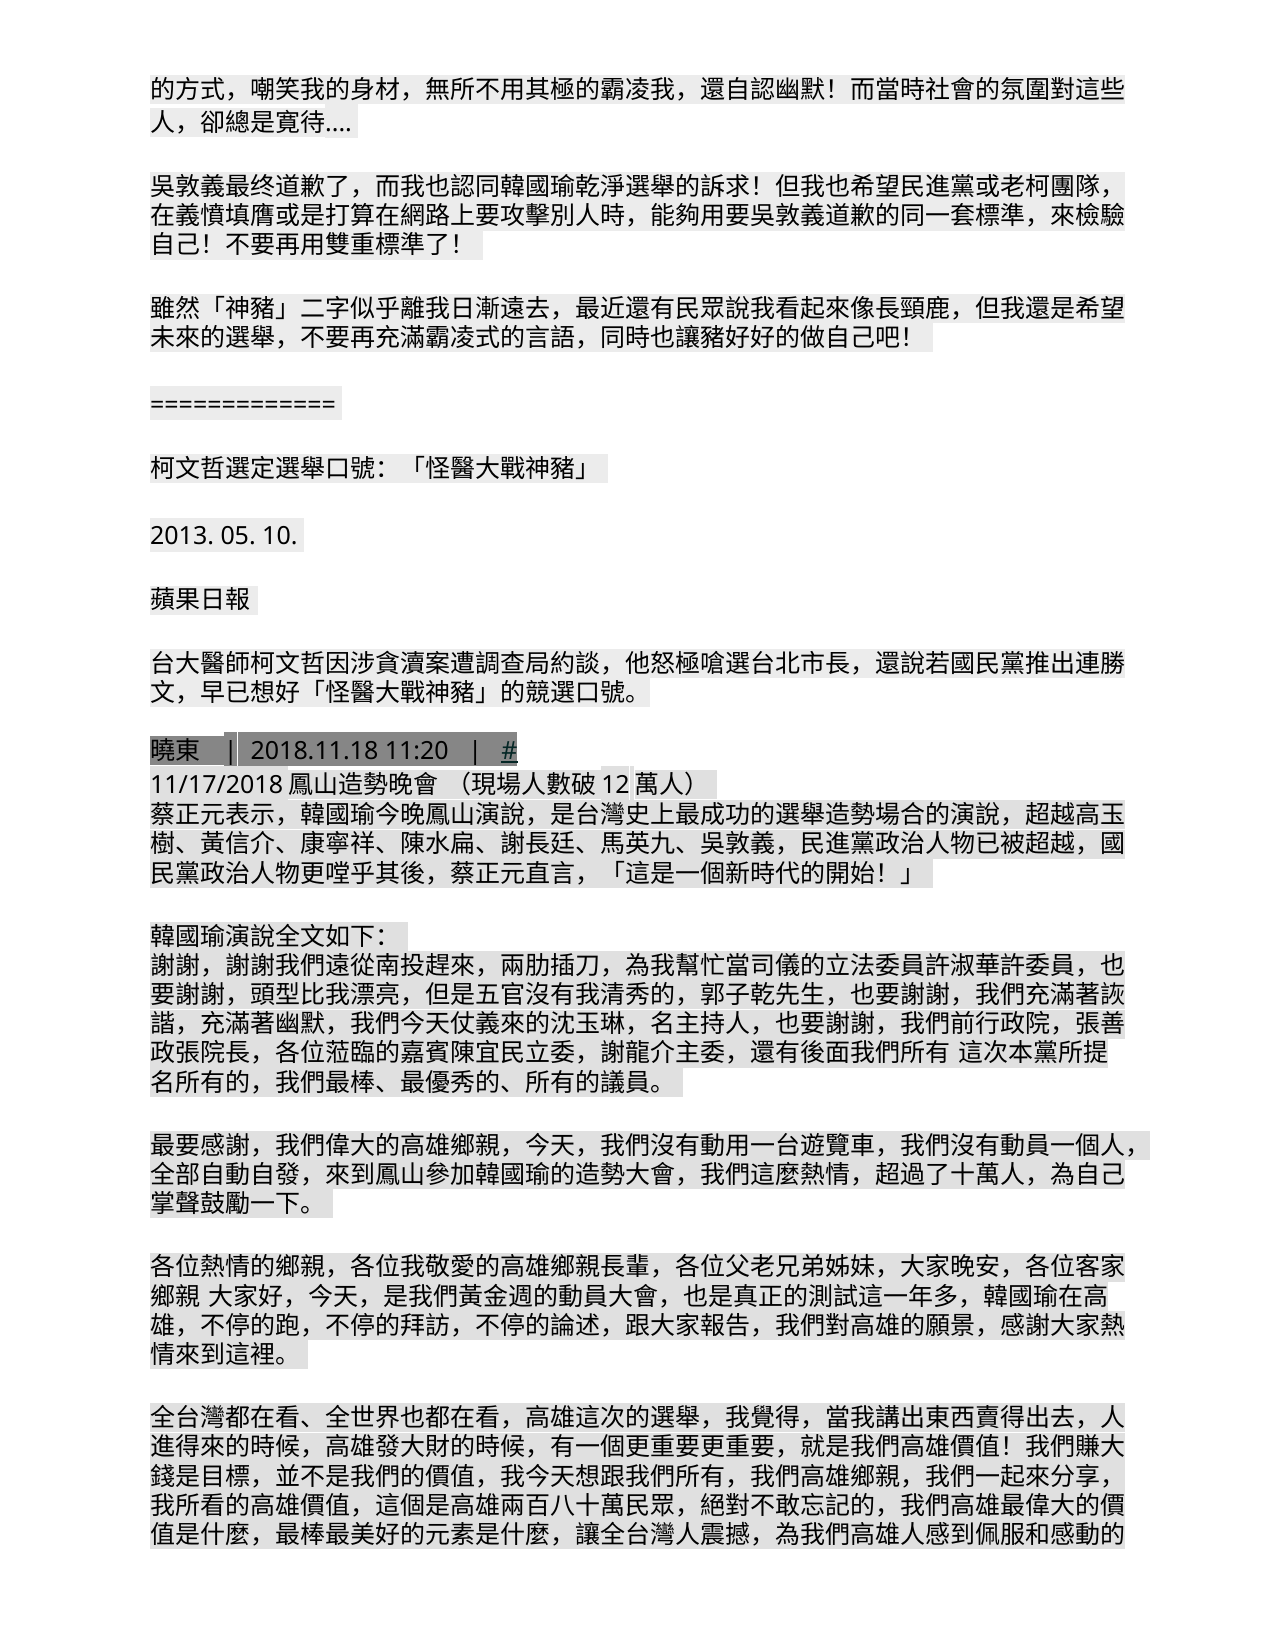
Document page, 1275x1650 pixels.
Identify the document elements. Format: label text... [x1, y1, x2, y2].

text 曉東 | 2018.11.18 11:20 | # [150, 732, 1125, 766]
text 先說吳敦義的所謂失言，其實百分之百是故意，是一種心機盤算。吳敦義是縱橫政壇幾十年的老狐狸，他難道會不知道講 "陳菊像大母豬" 那樣一些話的後果？少說也會讓韓國瑜在五五波的情況下少掉幾千或幾萬票，從而輸掉選舉。 而且，從其發言內容就能知道是故意。吳敦義先說黃俊英被抹黑，然後說「那個女人很夭壽，我不要說是誰、肥滋滋、肥滋滋，走起來像一隻大母豬。」光憑 "我不要說是誰" 這句話就能知道他是故意。因為，他已經把黃俊英的事件背景講明了，大家當然知道他就是在指陳菊。一個明明大家都知道的事，他為何還要故意用一種好像在講什麼內幕消息的方式 ("我不要說是誰")陳述？這意味著他並非出於無心之口舌。 人渣黨因此發起什麼 "反霸凌"，這就好像納粹發起反歧視一樣荒唐。台灣霸凌造謠抹黑之王，當然就是人渣黨及其一堆走狗文人。但是，當人家僅僅只是不痛不癢地說小野一句 "文化門神"，馬上抓住機會製造悲情形象，人渣黨一堆政客竟然哭成一團。 至於柯文哲，則是霸凌界裏頭的武林盟主，無所不用其極，如果郭雨新是台灣選舉史上因為作票受害最深的受害者，那麼，連勝文就是台灣選舉史上因為抹黑造謠與無數的羞辱與醜化受害最深的一位候選人，可說是被人渣黨和柯文哲聯手搞得身敗名裂。 連勝文雖是政二代，但他能力好，人品佳，為人正直，品德操守與能力都毫無可議之處，這跟人渣黨完全數不清的政二代及其成千上萬雞犬昇天的皇親國戚，豈能相提並論？這些政二代，這群雞犬，論能力無能力，論品格與操守則大多烏七媽黑根本不堪聞問，難道台灣人連這點基本事實也看不清？ 台灣政治無非就是一個騙字，大小老千多如過江之鯽，正直良善者卻如鳳毛麟角。但是，騙子當然不會以騙子的形象出現，人渣更是往往一副油頭粉面風度翩翩；城府深沉者更是裝得一副好像很直白、很率真、很單純的模樣，搔搔頭，抓抓癢，故做無厘頭狀，實際上一舉一動都是經過算計，明的一套，暗的又是另一套。 柯文哲就是這類人物的典型代表。他甚至連一個根本與他無關的疾病 "亞斯柏格症" (自閉症的一種)也能反覆拿來操弄與欺騙，以塑造一種好像很天才很特殊很好玩很素人的形象。事實上，面對質疑，他自己也曾公開承認自己並沒有亞斯柏格症，但至今依舊操弄不停。 自閉症屬於我這一科，我對這病頗有一些了解。我敢說，柯文哲如果有自閉症，那麼全天下所有人恐怕都是極重度自閉症了。他沒有自閉症，而是自閉症的極端反面，充滿心機與算計，一如阿扁。至於什麼智商高達157，依我看也是假的，一種形象操弄；那樣一種智能與認知水平，157打個七折，頂多110差不多。 陳真 2018. 11. 19. ================ 來源：連勝文臉書 首先，我要強調一下，自己過去幾年努力減肥，不是為了「神豬」這個稱號，真的是為了健康，想活久一點！ 這個跟了我很多年的外號，剛開始的確令我和家人感覺很受傷，所以我非常了解，因自己的身材美醜而遭人貶損的感受。 後來雖然無奈卻也習慣了。但是四年前參選時，包括柯文哲本人，他的團隊以及外圍，和側翼的民進黨，還是不停的用「神豬」來侮辱我，甚至變本加厲在網路上利用合成或變造的方式，嘲笑我的身材，無所不用其極的霸凌我，還自認幽默！而當時社會的氛圍對這些人，卻總是寛待.... 吳敦義最终道歉了，而我也認同韓國瑜乾淨選舉的訴求！但我也希望民進黨或老柯團隊，在義憤填膺或是打算在網路上要攻擊別人時，能夠用要吳敦義道歉的同一套標準，來檢驗自己！不要再用雙重標準了！ 雖然「神豬」二字似乎離我日漸遠去，最近還有民眾說我看起來像長頸鹿，但我還是希望未來的選舉，不要再充滿霸凌式的言語，同時也讓豬好好的做自己吧！ ============= 柯文哲選定選舉口號：「怪醫大戰神豬」 2013. 05. 10. 蘋果日報 台大醫師柯文哲因涉貪瀆案遭調查局約談，他怒極嗆選台北市長，還說若國民黨推出連勝文，早已想好「怪醫大戰神豬」的競選口號。 [150, 75, 1125, 707]
text 11/17/2018鳳山造勢晚會 （現場人數破12萬人） 蔡正元表示，韓國瑜今晚鳳山演說，是台灣史上最成功的選舉造勢場合的演說，超越高玉樹、黃信介、康寧祥、陳水扁、謝長廷、馬英九、吳敦義，民進黨政治人物已被超越，國民黨政治人物更嘡乎其後，蔡正元直言，「這是一個新時代的開始！」 韓國瑜演說全文如下： 謝謝，謝謝我們遠從南投趕來，兩肋插刀，為我幫忙當司儀的立法委員許淑華許委員，也要謝謝，頭型比我漂亮，但是五官沒有我清秀的，郭子乾先生，也要謝謝，我們充滿著詼諧，充滿著幽默，我們今天仗義來的沈玉琳，名主持人，也要謝謝，我們前行政院，張善政張院長，各位蒞臨的嘉賓陳宜民立委，謝龍介主委，還有後面我們所有 這次本黨所提名所有的，我們最棒、最優秀的、所有的議員。 最要感謝，我們偉大的高雄鄉親，今天，我們沒有動用一台遊覽車，我們沒有動員一個人，全部自動自發，來到鳳山參加韓國瑜的造勢大會，我們這麼熱情，超過了十萬人，為自己掌聲鼓勵一下。 各位熱情的鄉親，各位我敬愛的高雄鄉親長輩，各位父老兄弟姊妹，大家晚安，各位客家鄉親 大家好，今天，是我們黃金週的動員大會，也是真正的測試這一年多，韓國瑜在高雄，不停的跑，不停的拜訪，不停的論述，跟大家報告，我們對高雄的願景，感謝大家熱情來到這裡。 全台灣都在看、全世界也都在看，高雄這次的選舉，我覺得，當我講出東西賣得出去，人進得來的時候，高雄發大財的時候，有一個更重要更重要，就是我們高雄價值！我們賺大錢是目標，並不是我們的價值，我今天想跟我們所有，我們高雄鄉親，我們一起來分享，我所看的高雄價值，這個是高雄兩百八十萬民眾，絕對不敢忘記的，我們高雄最偉大的價值是什麼，最棒最美好的元素是什麼，讓全台灣人震撼，為我們高雄人感到佩服和感動的是什麼。 我們高雄的價值是兩個字，包容，高雄人，永遠把雙手打開，熱情洋溢，不管來自任何地方 只要到了高雄，高雄人都是充滿著歡樂，擁抱著你，我們看歷屆高雄市市長，從蘇南成、吳敦義、謝長廷、陳菊，都不是高雄人，我們看民進黨九個立法委員，除了一個林岱樺委員是高雄人，八個都不是高雄人，我們看這次參選2018年的市長，四個候選人，沒有一個在高雄出生，這代表什麼呢？包括我的競選對手陳其邁委員的夫人，也是馬來西亞人，這代表什麼呢？大家都可以愛高雄、高雄也會愛大家，對不對！ 我們高雄從現在到未來要向鄉親拜託，我們一定要抓著我們的價值，就是包容，高雄的過去是包容，高雄的現在是包容、高雄的未來也是包容，高雄的前途真的只有一條路，我們一定要面向海洋，面向國際、面向世界，為我們所有高雄市兩百八十萬民眾，好好拚一條路出來，好不好！ 這次選舉基本上主要的候選人，並沒有人身攻擊的任何記錄，今天罵韓國瑜抹黑、抹黃、抹紅，都不是主要候選人發動，都是助選人在發動，所以我覺得我今天心裡是有一點難過，今天幫我來助選的、我們國民黨黨主席吳敦義先生，也講了一些話，讓我聽了以後我覺得非常的不適當，我不喜歡，任何選舉的過程，用隱藏性的、甚至人身攻擊，我不要，這不是我要追求的，像這兩天我們台語的歌星、最有名的詹雅雯，也受了很多委屈，我不知道是真韓粉，還是假韓粉，如果熱愛韓國瑜的韓粉，拜託大家！要尊重我的決定！ 我希望這是一場乾淨的選戰選舉，沒有必要搞得劍拔弩張，沒有必要搞得殺父之仇、奪妻之恨，像我們在現場有唱歌、有跳舞，有快樂的演出，不是非常好嗎？大家說對不對！ 所以，所以我是高雄市市長候選人，剛剛講了這兩個例子，我的心裡面是起伏很大的，包括上個星期我們名電視主持人鄭弘儀先生來，說韓國瑜選上高雄市長，高雄會被賣掉，像這些話 還有人說韓國瑜選上高雄市長，高雄滿街會插上五星旗，還有人說韓國瑜選上市長，共產黨就接收高雄？像這些抹紅、抹黃、抹黑，沒有停過。我不懂，為什麼一場地方型的選舉一定要搞成這個樣子。 所以我再重申一遍，2018年的高雄市長選舉，韓國瑜我希望真正的是一場乾乾淨淨的選舉，我寧願乾乾淨淨輸掉，我也不會骯髒的贏得這場選舉，好不好！ 拜託，我以2018年高雄市市長候選人的身分，呼籲所有的不分人、不分政黨、不分立場，如果一定要來高雄市長幫忙助選，請你不要口出惡言，請你不要人身攻擊，請你不要貶低台灣民主的價值好不好！ 我跟各位我們偉大的高雄鄉親報告，下個禮拜開始，所有最可怕的抹黑將會傾巢而出！大家要做好心裡準備，有抹紅的，我是共產黨的同路人，我是共產黨同路人我長期失業，最後好不容易找到一個賣菜的工作，賣菜賣菜賣得非常好，立法委員段宜康要搶我的位子，用他的秘書 當我的總經理，把我趕走，對我火力全開！台北市議員王世堅跑來踹了我一腳，兩個人把這個事情打得不可開交，莫非段宜康跟王世堅 也是共產黨派來的嗎？ 為什麼選舉到了？感覺民調要接近要落後就開始抹紅，各位偉大的高雄鄉親，我跟大家報告 請大家做好心理準備，所有最後一個禮拜，民主進步黨執政之後，沒有好好照顧台灣人民！高雄市也是一樣，選舉到了急了怎麼辦？他們手上的權力，不願意丟掉，採取了最快速、最廉價 也最不入流的手段 就是抹黑、抹紅、抹黃，我敬請高雄鄉親要支持我，要做我的後盾，我愛台灣，我生在台灣，我長在台灣！將來我會死在台灣！我也會埋在台灣。 各位我們可愛的高雄鄉親！我們親愛的所有的兄弟姐妹們，我們今天，我們台灣民主政治，用了這麼多的時間那麼多的心血，好不容易走到這一步，好不容易好不容易，真的很不簡單！全世界華人都在看，2018年我拜託所有支持韓國瑜的所有的好朋友們，我們一樣洋溢著歡笑，洋溢著喜悅，讓這場高雄市長的選舉，不要有仇恨、不要有抹黑，支持韓國瑜的，永遠笑咪咪 就像外面擺的攤販一樣，每一個來韓國瑜的場子，大家都快樂無比，讓我們把2018年高雄市長打得又快樂、又陽光好不好！ 謝謝各位鄉親，再一次感謝大家，好多鄉親從高雄市不同的角落來到這裡，真的要感謝大家 再說最後一句，我們窮太久了！真的窮太久了！我們不應該過這樣子的日子，高雄市有絕對最好的條件，高雄市民應該有理由，也有資格過更美好的日子，對不對！ 敬請鄉親，面臨到下個禮拜的奧步，全部笑一笑，不要生氣，因為他們不用奧步，已經不會選舉，笑一笑靜悄悄，該拉票該拉票，該吃飯該吃飯，該唱歌該唱歌，該找朋友聊天就找朋友聊天，該泡茶就去泡茶，不要管，他們一定會出奧步，不要管，信任韓國瑜、支持韓國瑜、相信韓國瑜！ 拜託所有高雄鄉親，我們後面所有的議員全部在這裡，一個強大的市政府，韓國瑜當選，一定會帶著高雄市走向富強繁榮，一定會讓高雄市的錢多得賺不完，會越賺越多！所有的議員全部會一起聯手打造高雄、全台首富，好不好！ 最後拜託11月23號投票夜，選前最後一個晚上，我正式徵求一百個禿頭，跟著我一起進場 照亮高雄好不好！如果，如果一百個禿頭，大家不過癮的話，我們就正式徵求三百個、或五百個禿頭，在選前最後一夜，一起進場好不好！謝謝大家，我們選前之夜再見！拜託大家！謝謝！ [150, 766, 1125, 1549]
